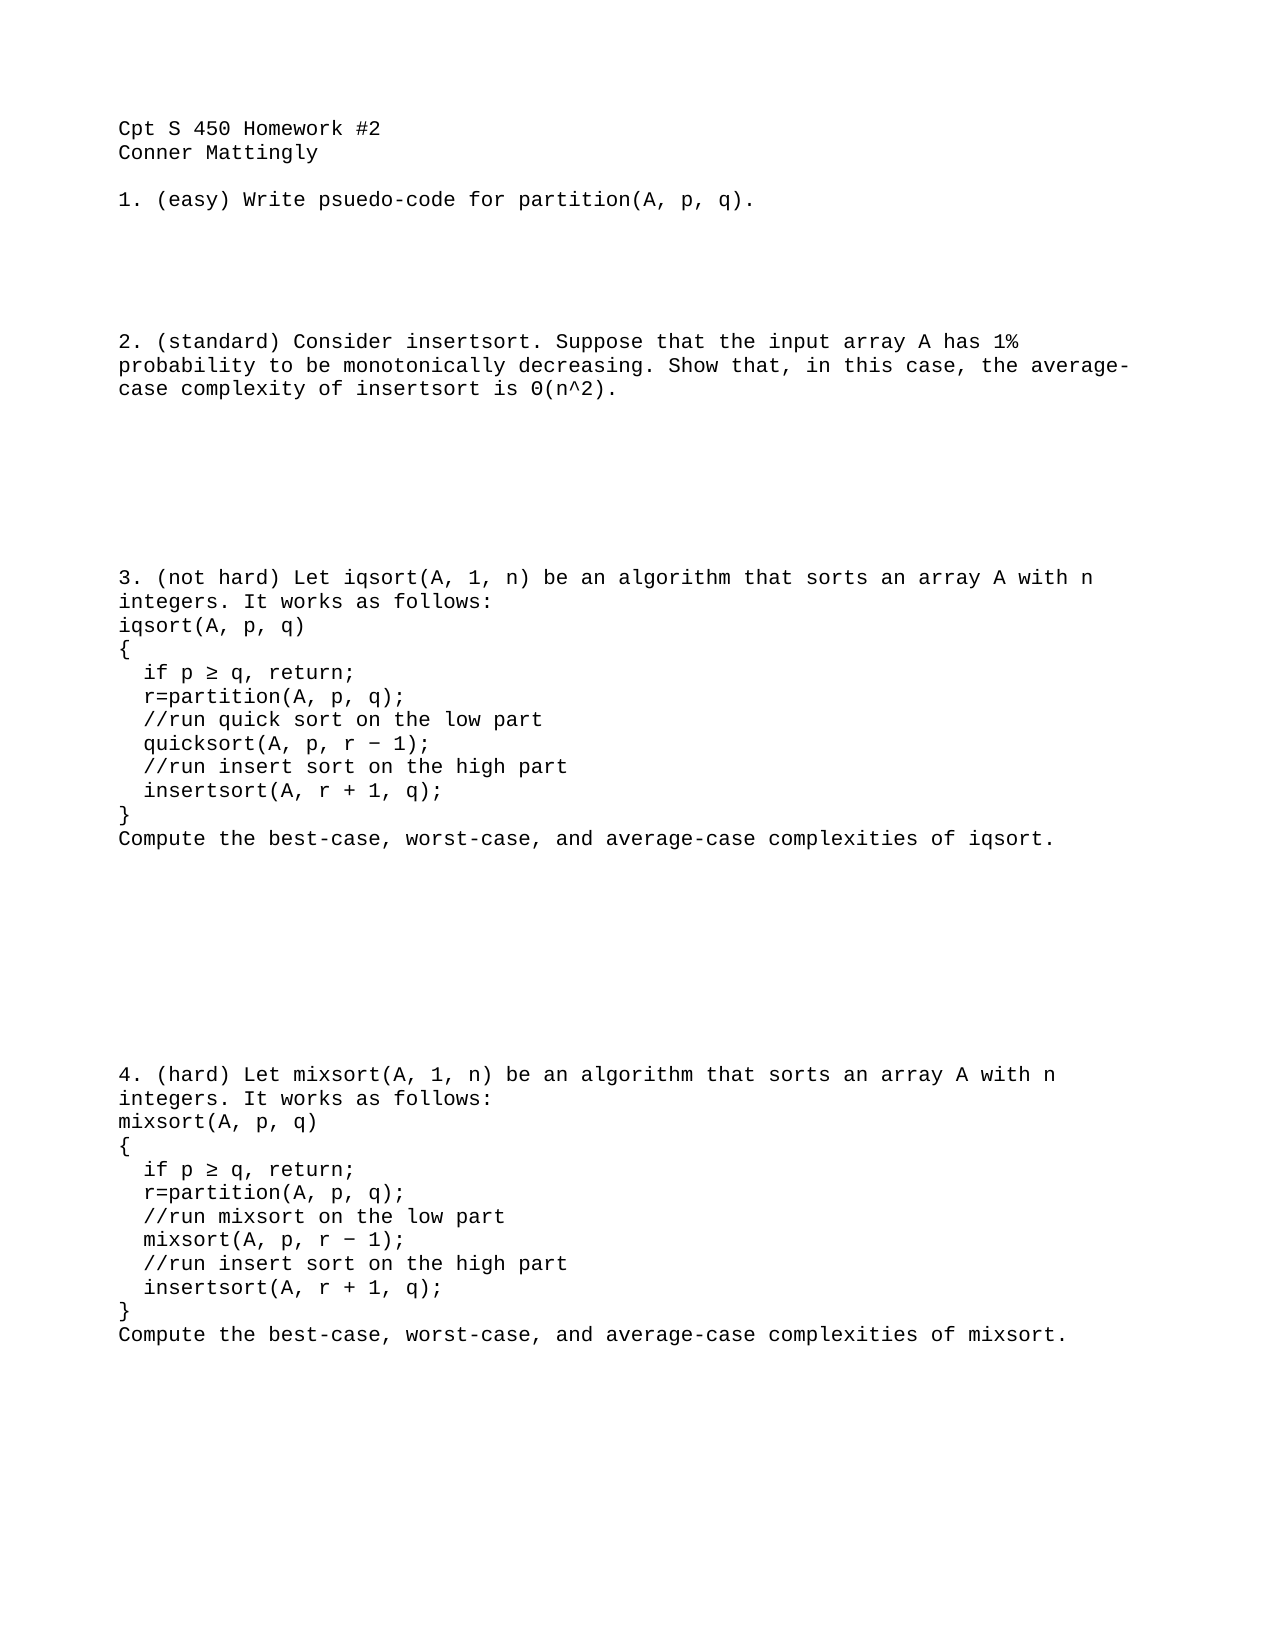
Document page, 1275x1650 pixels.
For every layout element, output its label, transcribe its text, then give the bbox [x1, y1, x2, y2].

text //run insert sort on the high part [118, 757, 1157, 780]
text mixsort(A, p, q) [118, 1111, 1157, 1135]
text insertsort(A, r + 1, q); [118, 780, 1157, 804]
text 3. (not hard) Let iqsort(A, 1, n) be an algorithm that sorts an array A with n integers. It works as follows: [118, 567, 1157, 615]
text 1. (easy) Write psuedo-code for partition(A, p, q). [118, 189, 1157, 213]
text { [118, 638, 1157, 662]
text if p ≥ q, return; [118, 662, 1157, 686]
text { [118, 1135, 1157, 1158]
text r=partition(A, p, q); [118, 1182, 1157, 1206]
text r=partition(A, p, q); [118, 686, 1157, 709]
text insertsort(A, r + 1, q); [118, 1277, 1157, 1300]
text 4. (hard) Let mixsort(A, 1, n) be an algorithm that sorts an array A with n integers. It works as follows: [118, 1064, 1157, 1111]
text //run quick sort on the low part [118, 709, 1157, 733]
text Compute the best-case, worst-case, and average-case complexities of mixsort. [118, 1324, 1157, 1348]
text Conner Mattingly [118, 142, 1157, 165]
text Compute the best-case, worst-case, and average-case complexities of iqsort. [118, 827, 1157, 851]
text Cpt S 450 Homework #2 [118, 118, 1157, 142]
text quicksort(A, p, r − 1); [118, 733, 1157, 757]
text if p ≥ q, return; [118, 1158, 1157, 1182]
text //run mixsort on the low part [118, 1206, 1157, 1229]
text 2. (standard) Consider insertsort. Suppose that the input array A has 1% probability to be monotonically decreasing. Show that, in this case, the average-case complexity of insertsort is Θ(n^2). [118, 331, 1157, 402]
text mixsort(A, p, r − 1); [118, 1229, 1157, 1253]
text } [118, 804, 1157, 827]
text iqsort(A, p, q) [118, 615, 1157, 638]
text } [118, 1300, 1157, 1324]
text //run insert sort on the high part [118, 1253, 1157, 1277]
